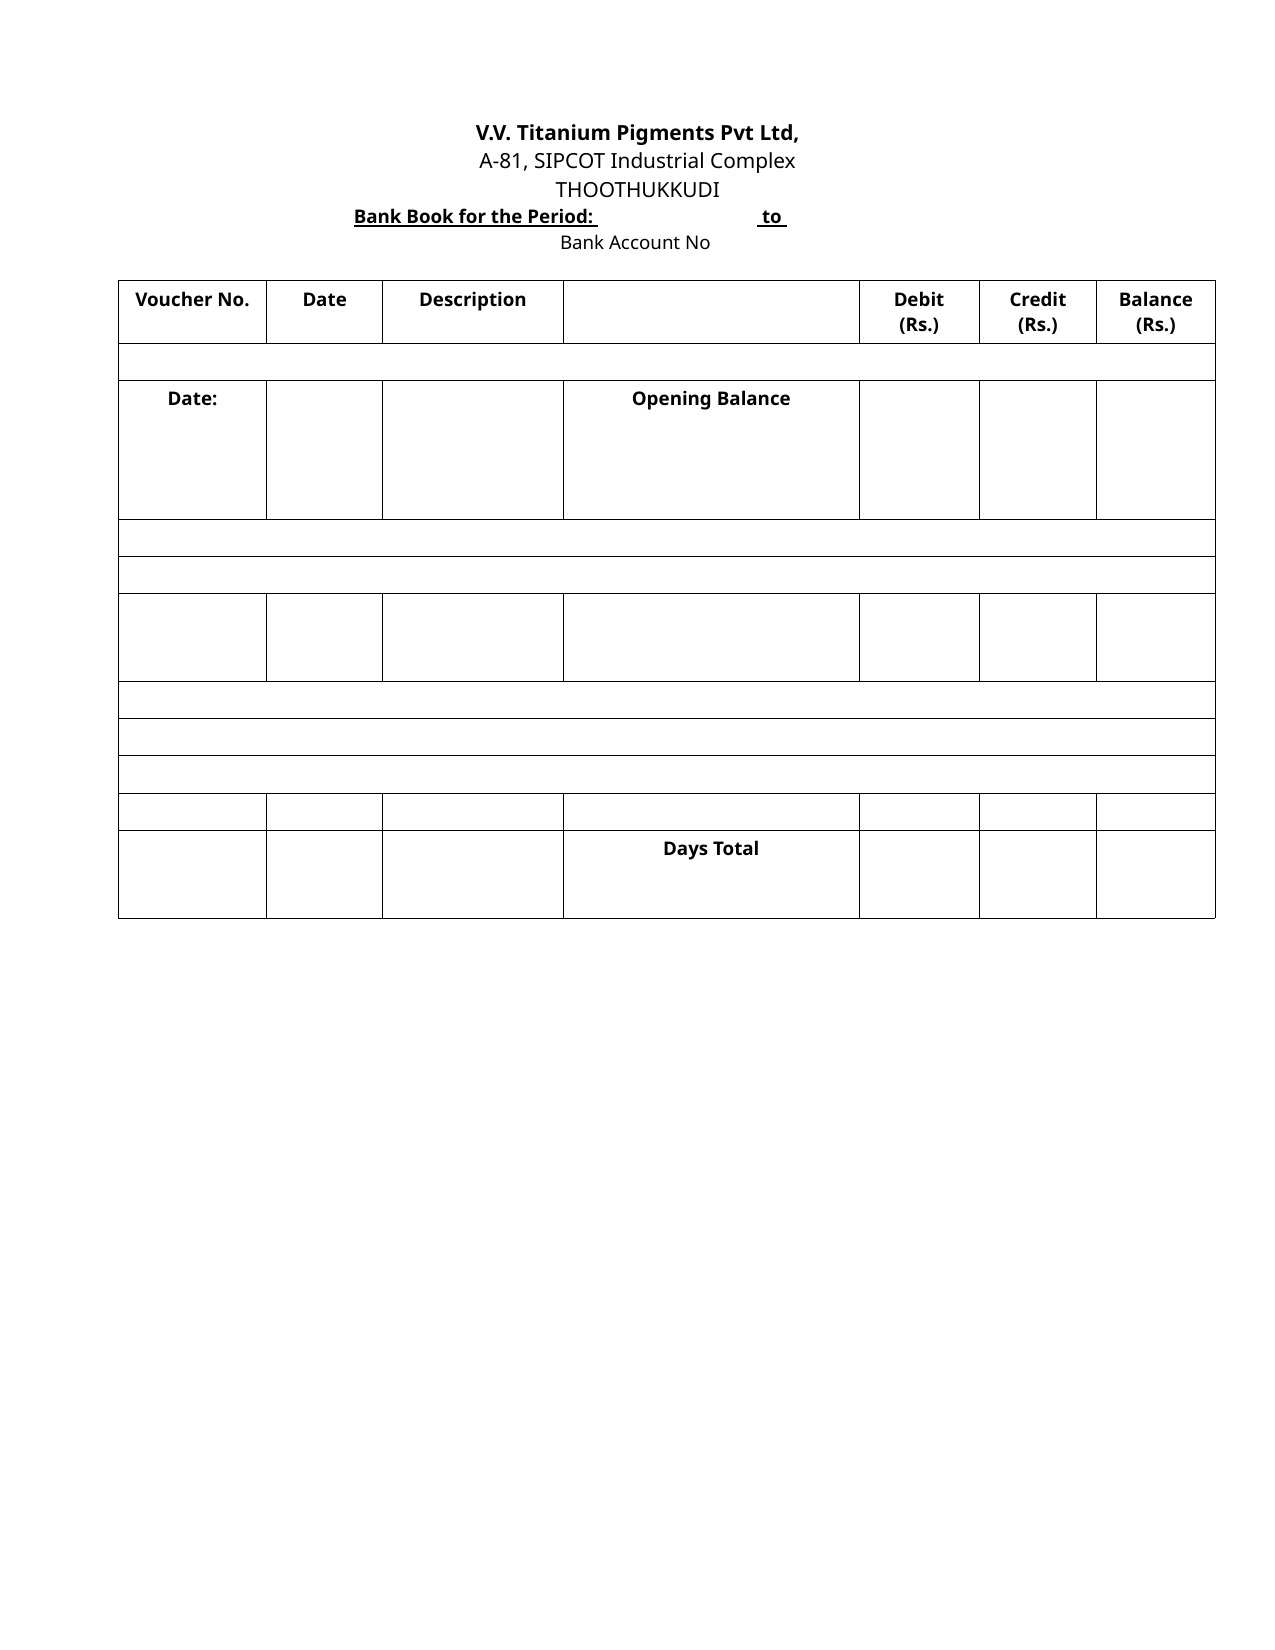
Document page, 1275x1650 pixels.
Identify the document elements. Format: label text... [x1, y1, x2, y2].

table_cell <line.debit-line.credit> [1097, 594, 1215, 681]
table_cell <get_total_balance(get_cash())> [1097, 831, 1215, 918]
text Bank Book for the Period: <get_date_from()> to <get_date_to()> [118, 203, 1157, 229]
table_cell Opening Balance [564, 381, 859, 519]
table_cell <convert_date_cash(line.date)> [267, 594, 382, 681]
table_cell Date: [119, 381, 266, 519]
table_cell [383, 831, 563, 918]
text Bank Account No [118, 229, 1157, 254]
table_cell <get_total_debit(get_cash())> [860, 831, 979, 918]
text THOOTHUKKUDI [118, 175, 1157, 203]
table_header Description [383, 281, 563, 343]
table_cell <for each="line in voucher.move_ids"> [119, 557, 1215, 593]
table_cell [383, 381, 563, 519]
table_cell <for each="voucher in get_each_date(single_date)"> [119, 520, 1215, 556]
table_cell [1097, 794, 1215, 829]
table_header Voucher No. [119, 281, 266, 343]
table_cell [383, 794, 563, 829]
table_cell [267, 794, 382, 829]
text A-81, SIPCOT Industrial Complex [118, 147, 1157, 175]
table_cell <line.credit> [980, 594, 1096, 681]
table_cell [980, 794, 1096, 829]
table_cell <for each="single_date in date_range()"> [119, 344, 1215, 380]
table_header Debit (Rs.) [860, 281, 979, 343]
table_cell Days Total [564, 831, 859, 918]
table_cell [564, 594, 859, 681]
table_cell <get_line_balance(get_each_date(single_date))> [860, 381, 979, 519]
table_header Date [267, 281, 382, 343]
table_cell <line.debit> [860, 594, 979, 681]
table_cell </for> [119, 719, 1215, 755]
table_cell [119, 831, 266, 918]
table_cell </for> [119, 682, 1215, 718]
table_header Balance (Rs.) [1097, 281, 1215, 343]
table_header Credit (Rs.) [980, 281, 1096, 343]
table_cell [980, 381, 1096, 519]
table_header [564, 281, 859, 343]
table_cell [1097, 381, 1215, 519]
table_cell <get_total_credit(get_cash())> [980, 831, 1096, 918]
text V.V. Titanium Pigments Pvt Ltd, [118, 118, 1157, 147]
table_cell <voucher.name> [119, 594, 266, 681]
table_cell [119, 794, 266, 829]
table_cell <convert_date_cash(get_convert_date(single_date))> [267, 381, 382, 519]
table_cell </for> [119, 756, 1215, 792]
table_cell [267, 831, 382, 918]
table_cell [860, 794, 979, 829]
table_cell [564, 794, 859, 829]
table_cell <line.account_id.name> [383, 594, 563, 681]
